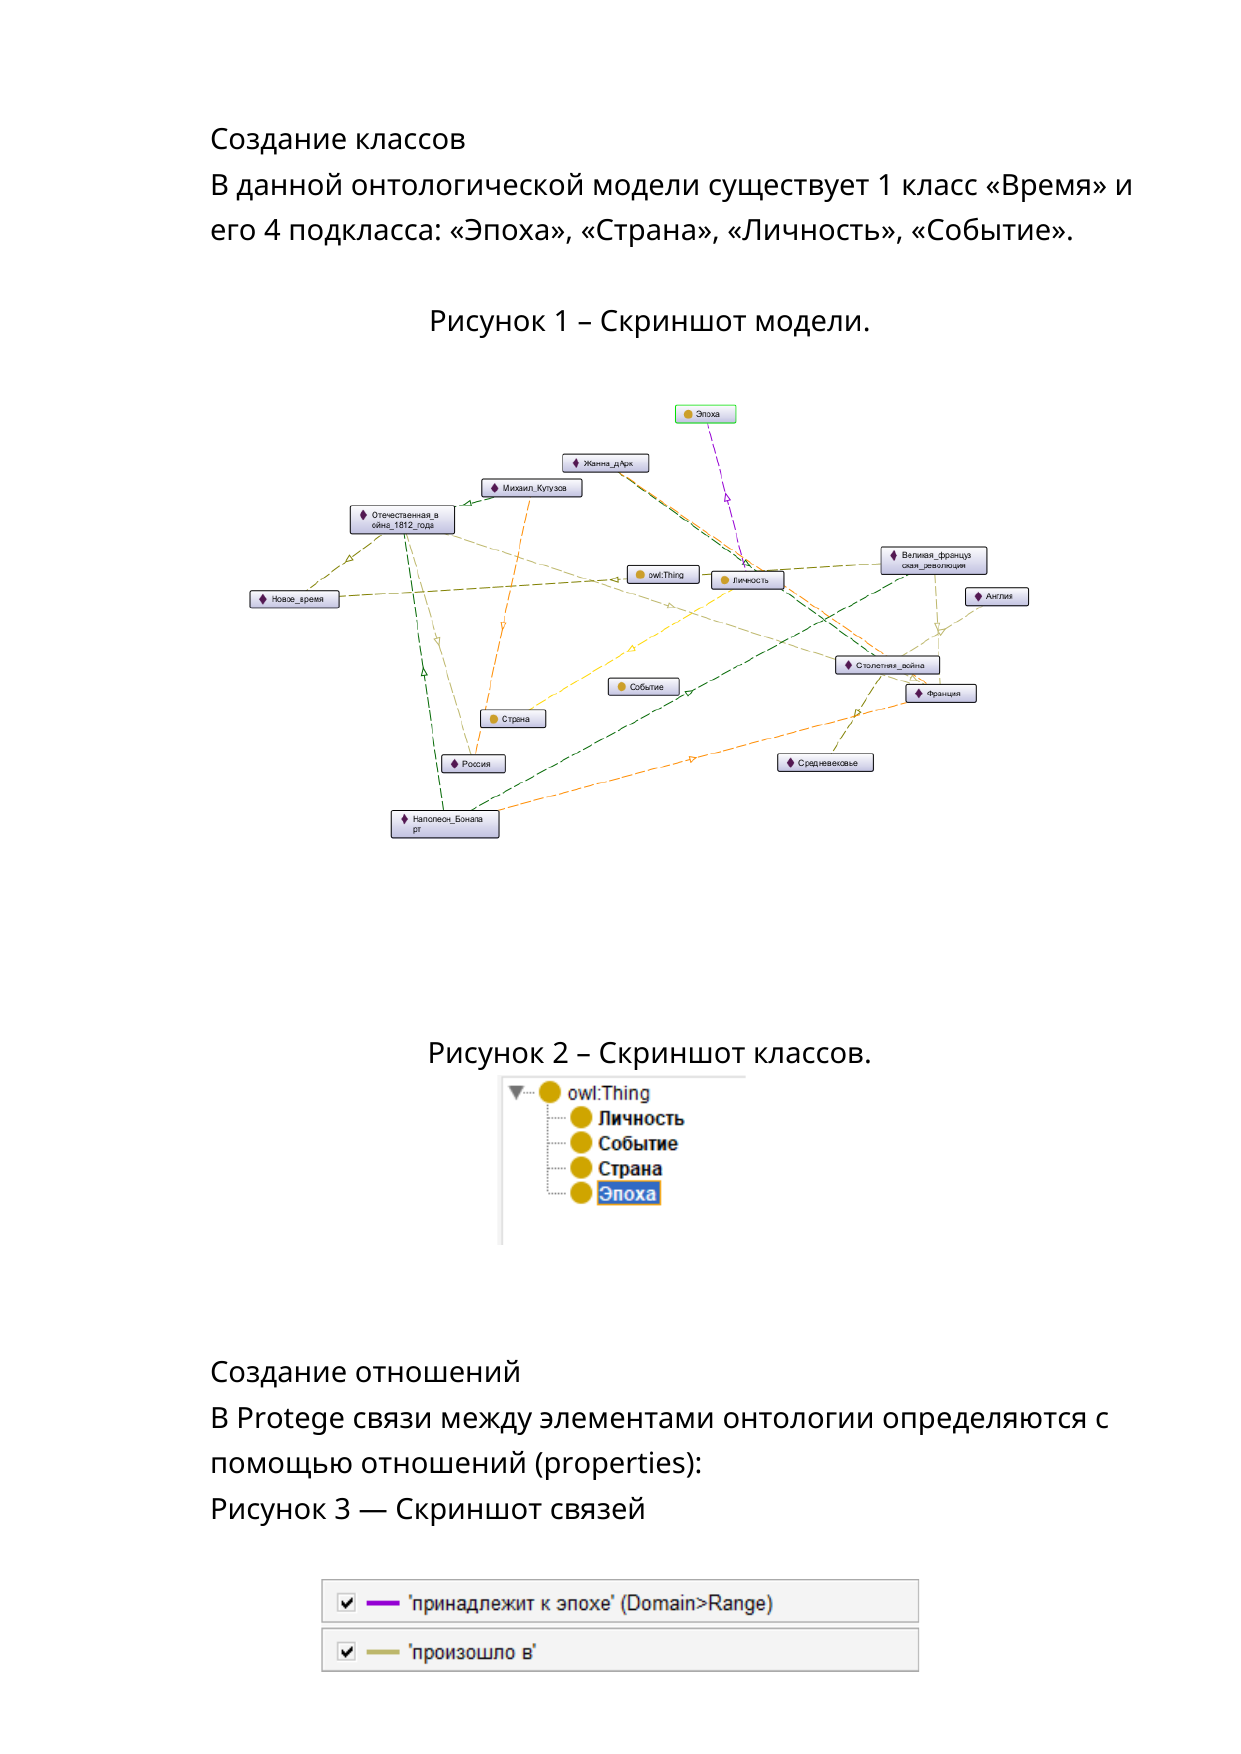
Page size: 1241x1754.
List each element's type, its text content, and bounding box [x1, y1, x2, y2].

text Рисунок 1 – Скриншот модели. [136, 301, 1163, 340]
text В данной онтологической модели существует 1 класс «Время» и его 4 подкласса: «Эпоха», «Страна», «Личность», «Событие». [210, 164, 1163, 249]
text Рисунок 3 — Скриншот связей [210, 1488, 1163, 1528]
text Рисунок 2 – Скриншот классов. [136, 1032, 1163, 1072]
picture [497, 1075, 746, 1245]
text Создание классов [210, 118, 1163, 158]
text Создание отношений В Protege связи между элементами онтологии определяются с помощью отношений (properties): [210, 1351, 1163, 1482]
picture [320, 1579, 920, 1672]
picture [172, 346, 1127, 884]
